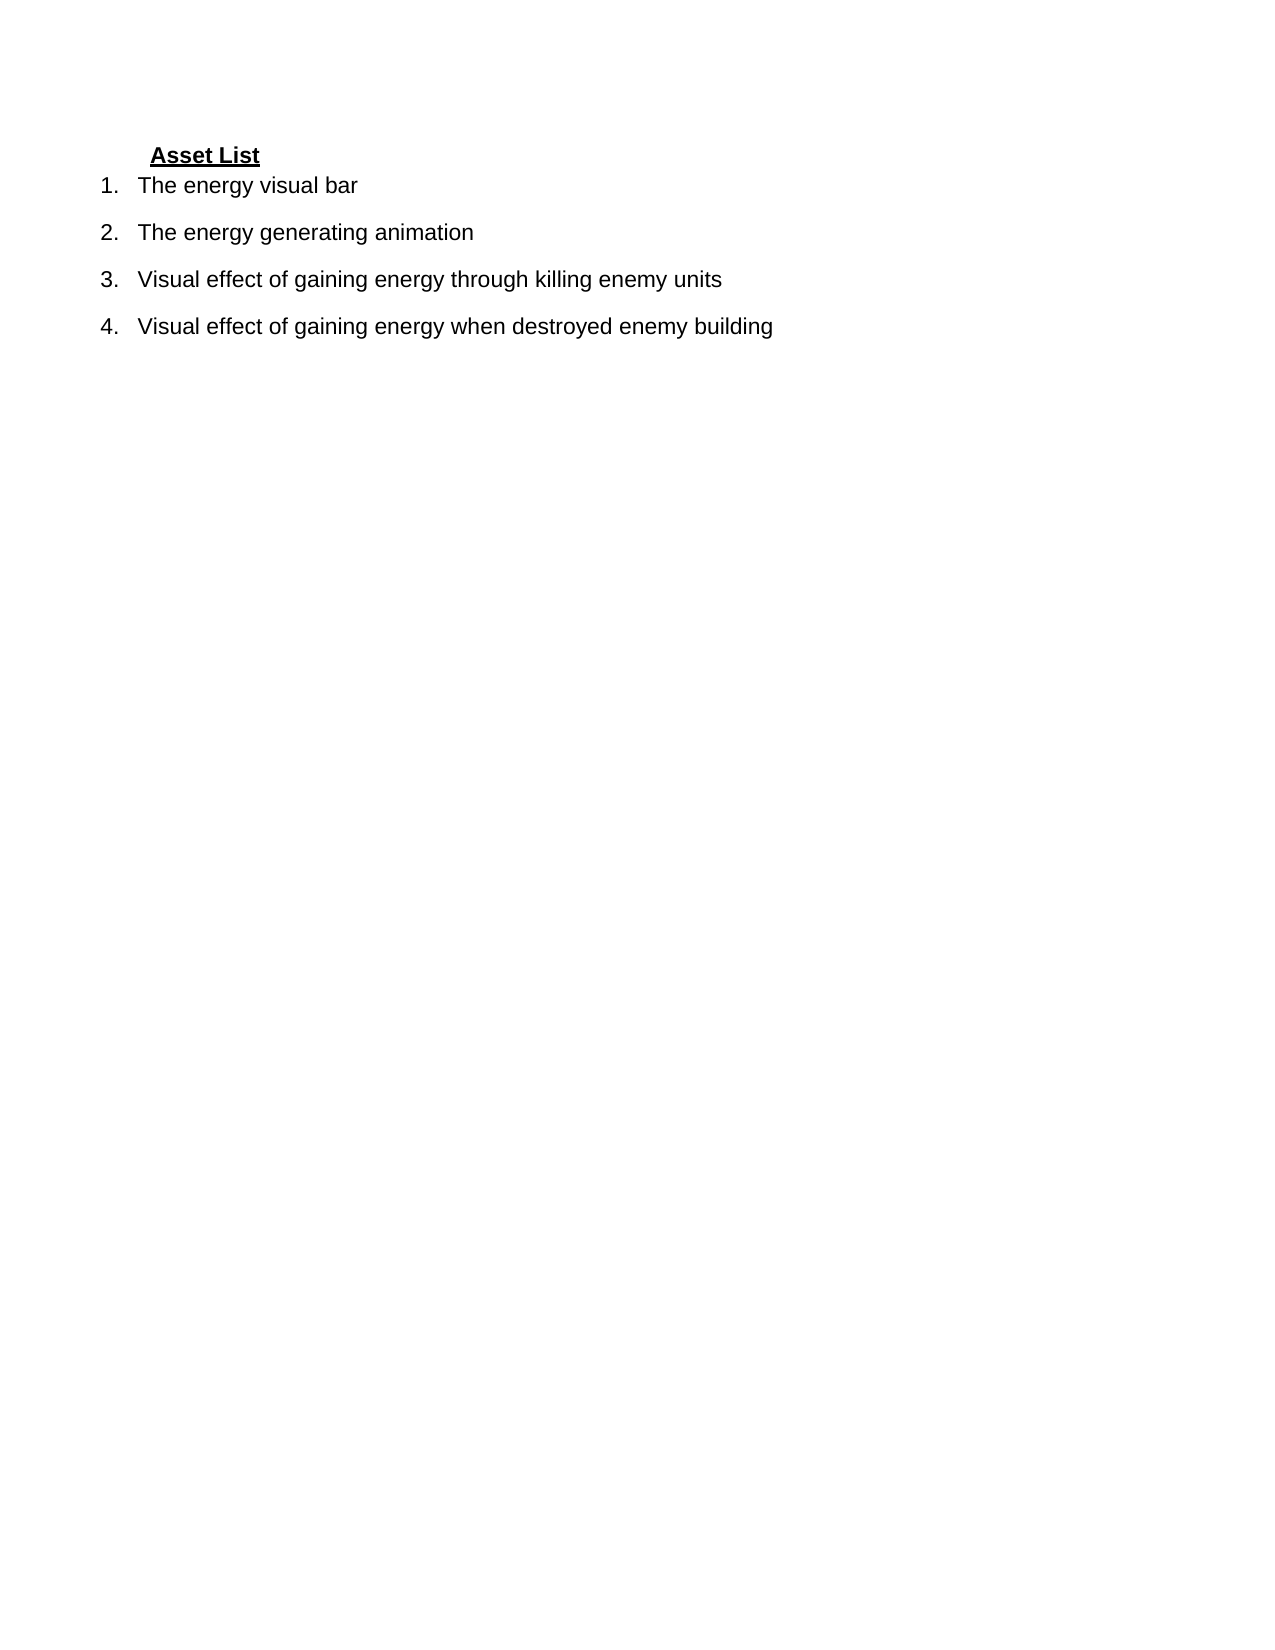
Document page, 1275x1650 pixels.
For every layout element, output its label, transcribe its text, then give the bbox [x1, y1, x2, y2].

list The energy visual bar [100, 172, 1275, 198]
subtitle Asset List [150, 142, 1275, 168]
list Visual effect of gaining energy through killing enemy units [100, 266, 1275, 292]
list The energy generating animation [100, 219, 1275, 246]
list Visual effect of gaining energy when destroyed enemy building [100, 313, 1275, 339]
